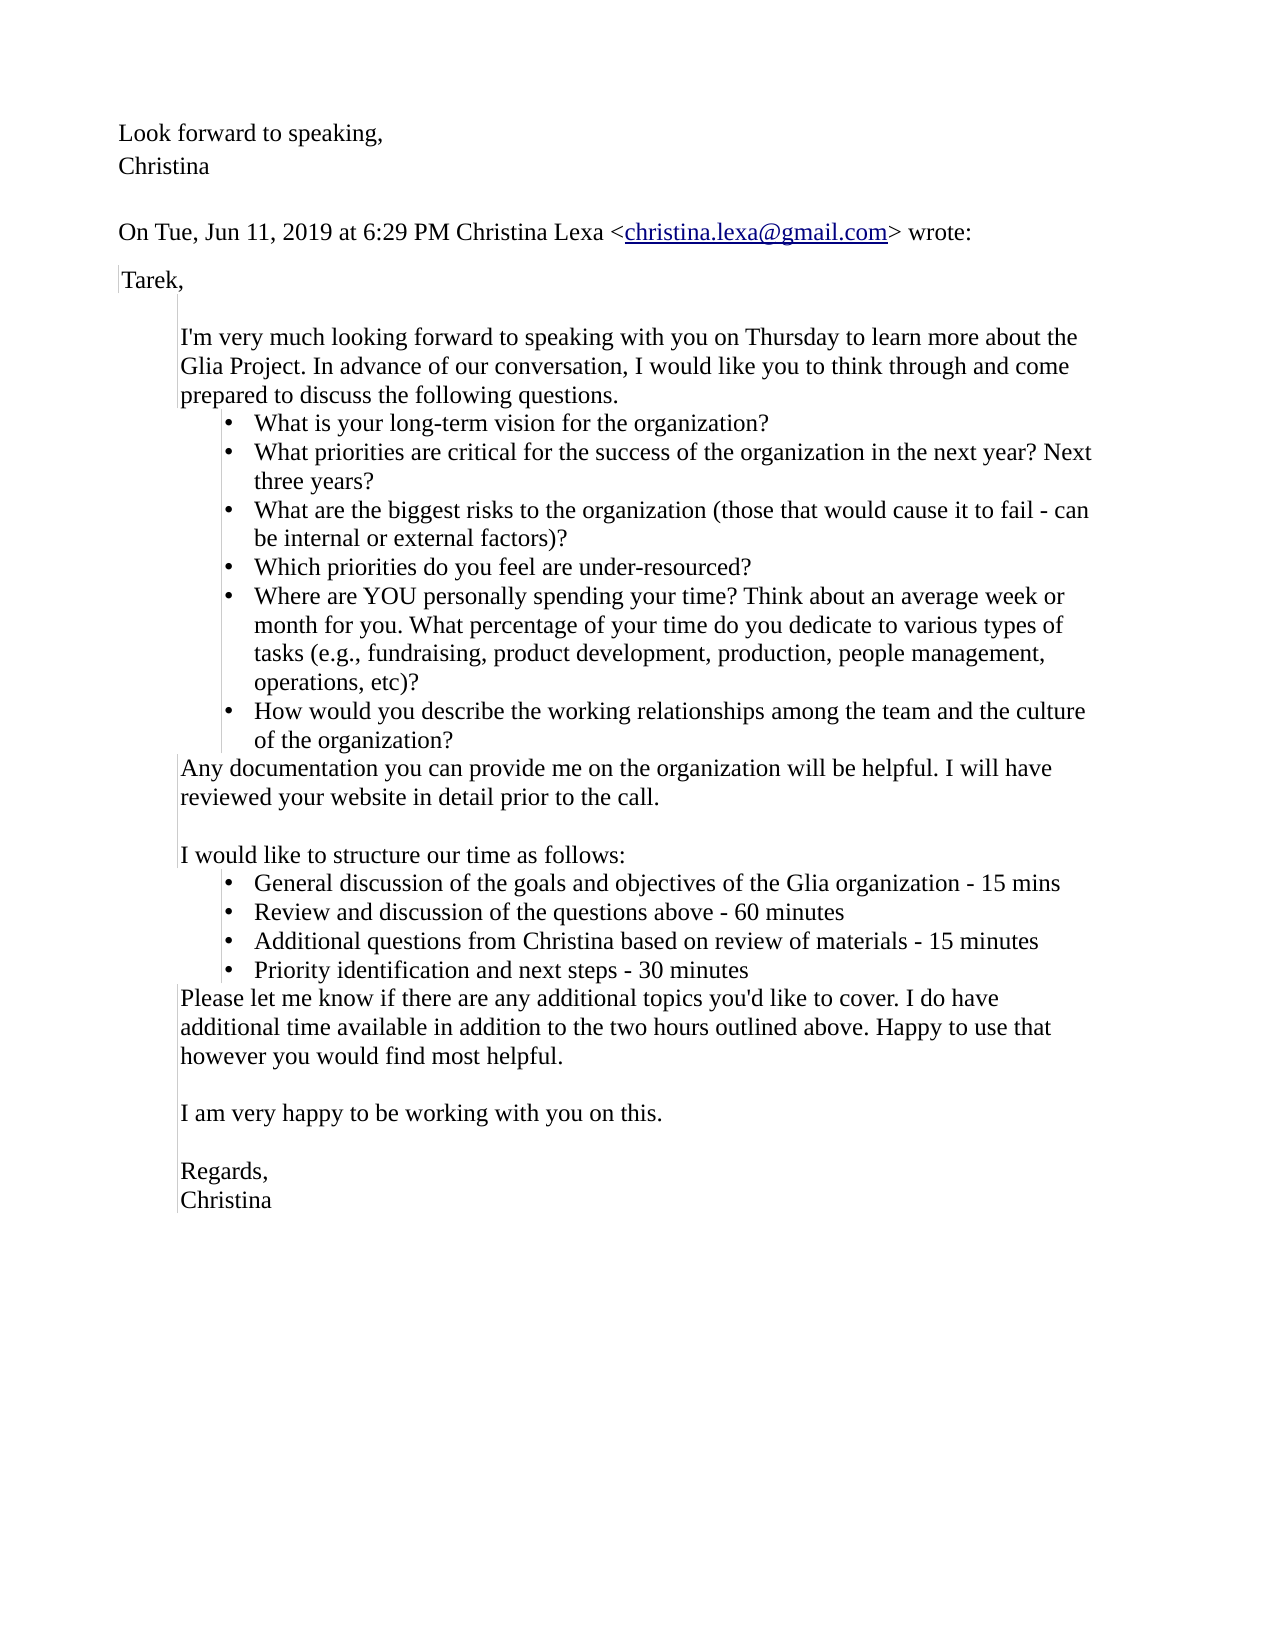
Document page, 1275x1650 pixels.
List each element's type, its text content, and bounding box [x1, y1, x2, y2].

text Any documentation you can provide me on the organization will be helpful. I will have reviewed your website in detail prior to the call. [177, 753, 1098, 811]
list Priority identification and next steps - 30 minutes [222, 955, 1098, 983]
list Review and discussion of the questions above - 60 minutes [222, 897, 1098, 926]
text I am very happy to be working with you on this. [178, 1098, 1098, 1127]
text Christina [118, 151, 1157, 180]
list What priorities are critical for the success of the organization in the next year? Next three years? [222, 437, 1098, 495]
list What are the biggest risks to the organization (those that would cause it to fail - can be internal or external factors)? [222, 495, 1098, 552]
text I'm very much looking forward to speaking with you on Thursday to learn more about the Glia Project. In advance of our conversation, I would like you to think through and come prepared to discuss the following questions. [178, 322, 1098, 408]
text I would like to structure our time as follows: [178, 840, 1098, 868]
list How would you describe the working relationships among the team and the culture of the organization? [222, 696, 1098, 753]
text Please let me know if there are any additional topics you'd like to cover. I do have additional time available in addition to the two hours outlined above. Happy to use that however you would find most helpful. [177, 983, 1098, 1070]
list Which priorities do you feel are under-resourced? [222, 552, 1098, 581]
list What is your long-term vision for the organization? [221, 408, 1098, 437]
text On Tue, Jun 11, 2019 at 6:29 PM Christina Lexa <christina.lexa@gmail.com> wrote: [118, 217, 1157, 246]
text Tarek, [119, 265, 1157, 293]
text Regards, [178, 1156, 1098, 1185]
list General discussion of the goals and objectives of the Glia organization - 15 mins [221, 868, 1098, 897]
list Additional questions from Christina based on review of materials - 15 minutes [222, 926, 1098, 955]
list Where are YOU personally spending your time? Think about an average week or month for you. What percentage of your time do you dedicate to various types of tasks (e.g., fundraising, product development, production, people management, operations, etc)? [222, 581, 1098, 696]
text Look forward to speaking, [118, 118, 1157, 147]
text Christina [178, 1185, 1098, 1213]
